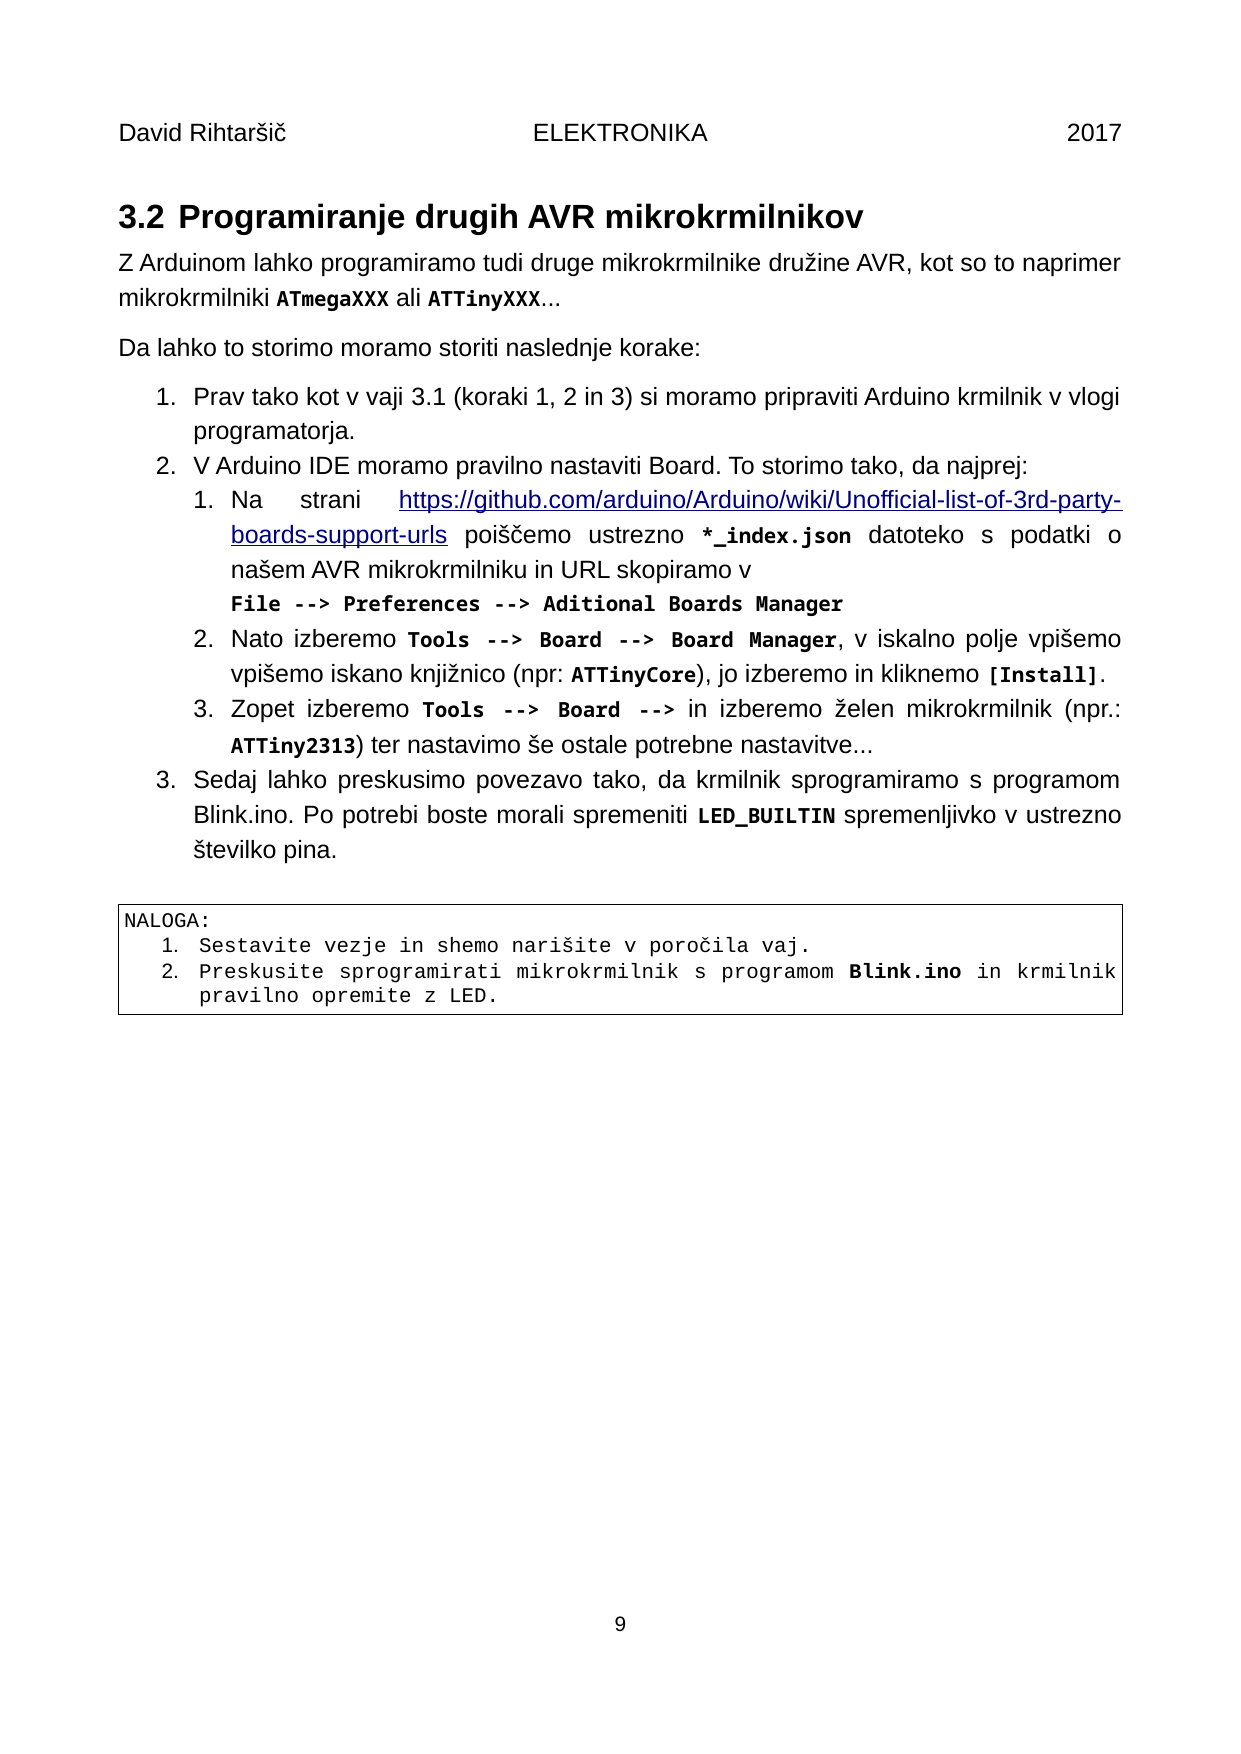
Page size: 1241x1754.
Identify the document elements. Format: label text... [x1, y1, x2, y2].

list File --> Preferences --> Aditional Boards Manager [193, 589, 1122, 618]
list Nato izberemo Tools --> Board --> Board Manager, v iskalno polje vpišemo vpišemo iskano knjižnico (npr: ATTinyCore), jo izberemo in kliknemo [Install]. [193, 624, 1122, 688]
list Zopet izberemo Tools --> Board --> in izberemo želen mikrokrmilnik (npr.: ATTiny2313) ter nastavimo še ostale potrebne nastavitve... [193, 694, 1122, 759]
text Z Arduinom lahko programiramo tudi druge mikrokrmilnike družine AVR, kot so to naprimer mikrokrmilniki ATmegaXXX ali ATTinyXXX... [118, 248, 1122, 312]
text Da lahko to storimo moramo storiti naslednje korake: [118, 333, 1122, 362]
list V Arduino IDE moramo pravilno nastaviti Board. To storimo tako, da najprej: [156, 451, 1122, 479]
subtitle Programiranje drugih AVR mikrokrmilnikov [118, 197, 1122, 236]
list Prav tako kot v vaji 3.1 (koraki 1, 2 in 3) si moramo pripraviti Arduino krmilnik v vlogi programatorja. [156, 382, 1122, 445]
list Na strani https://github.com/arduino/Arduino/wiki/Unofficial-list-of-3rd-party-boards-support-urls poiščemo ustrezno *_index.json datoteko s podatki o našem AVR mikrokrmilniku in URL skopiramo v [193, 485, 1122, 584]
list Sedaj lahko preskusimo povezavo tako, da krmilnik sprogramiramo s programom Blink.ino. Po potrebi boste morali spremeniti LED_BUILTIN spremenljivko v ustrezno številko pina. [156, 765, 1122, 864]
table_header NALOGA: Sestavite vezje in shemo narišite v poročila vaj. Preskusite sprogramirati mikrokrmilnik s programom Blink.ino in krmilnik pravilno opremite z LED. [119, 905, 1122, 1014]
